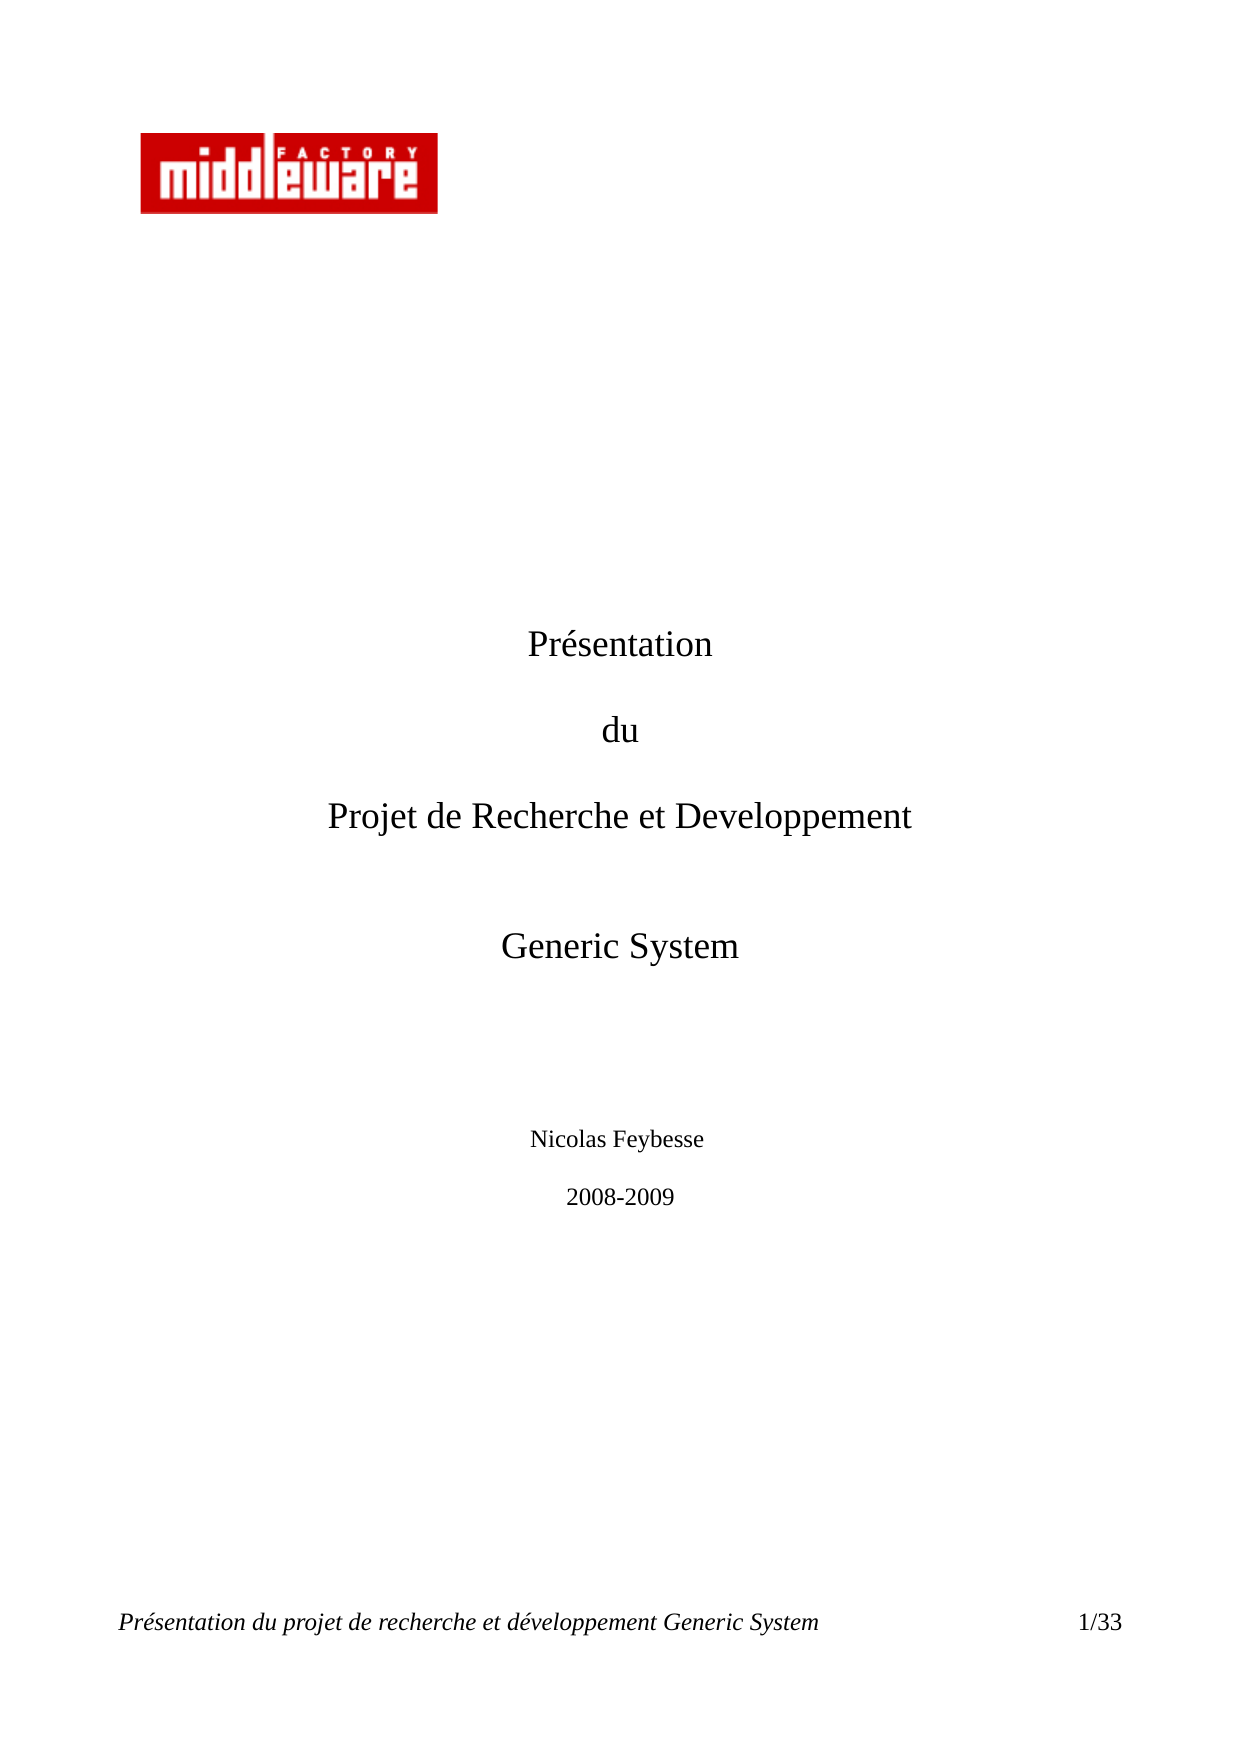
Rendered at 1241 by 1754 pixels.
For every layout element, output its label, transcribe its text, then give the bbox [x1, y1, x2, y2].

text 2008-2009 [118, 1182, 1122, 1211]
text Présentation [118, 621, 1122, 664]
picture [140, 133, 438, 214]
text Projet de Recherche et Developpement [118, 794, 1122, 837]
text Nicolas Feybesse [118, 1124, 1122, 1153]
text Generic System [118, 923, 1122, 966]
text du [118, 707, 1122, 751]
